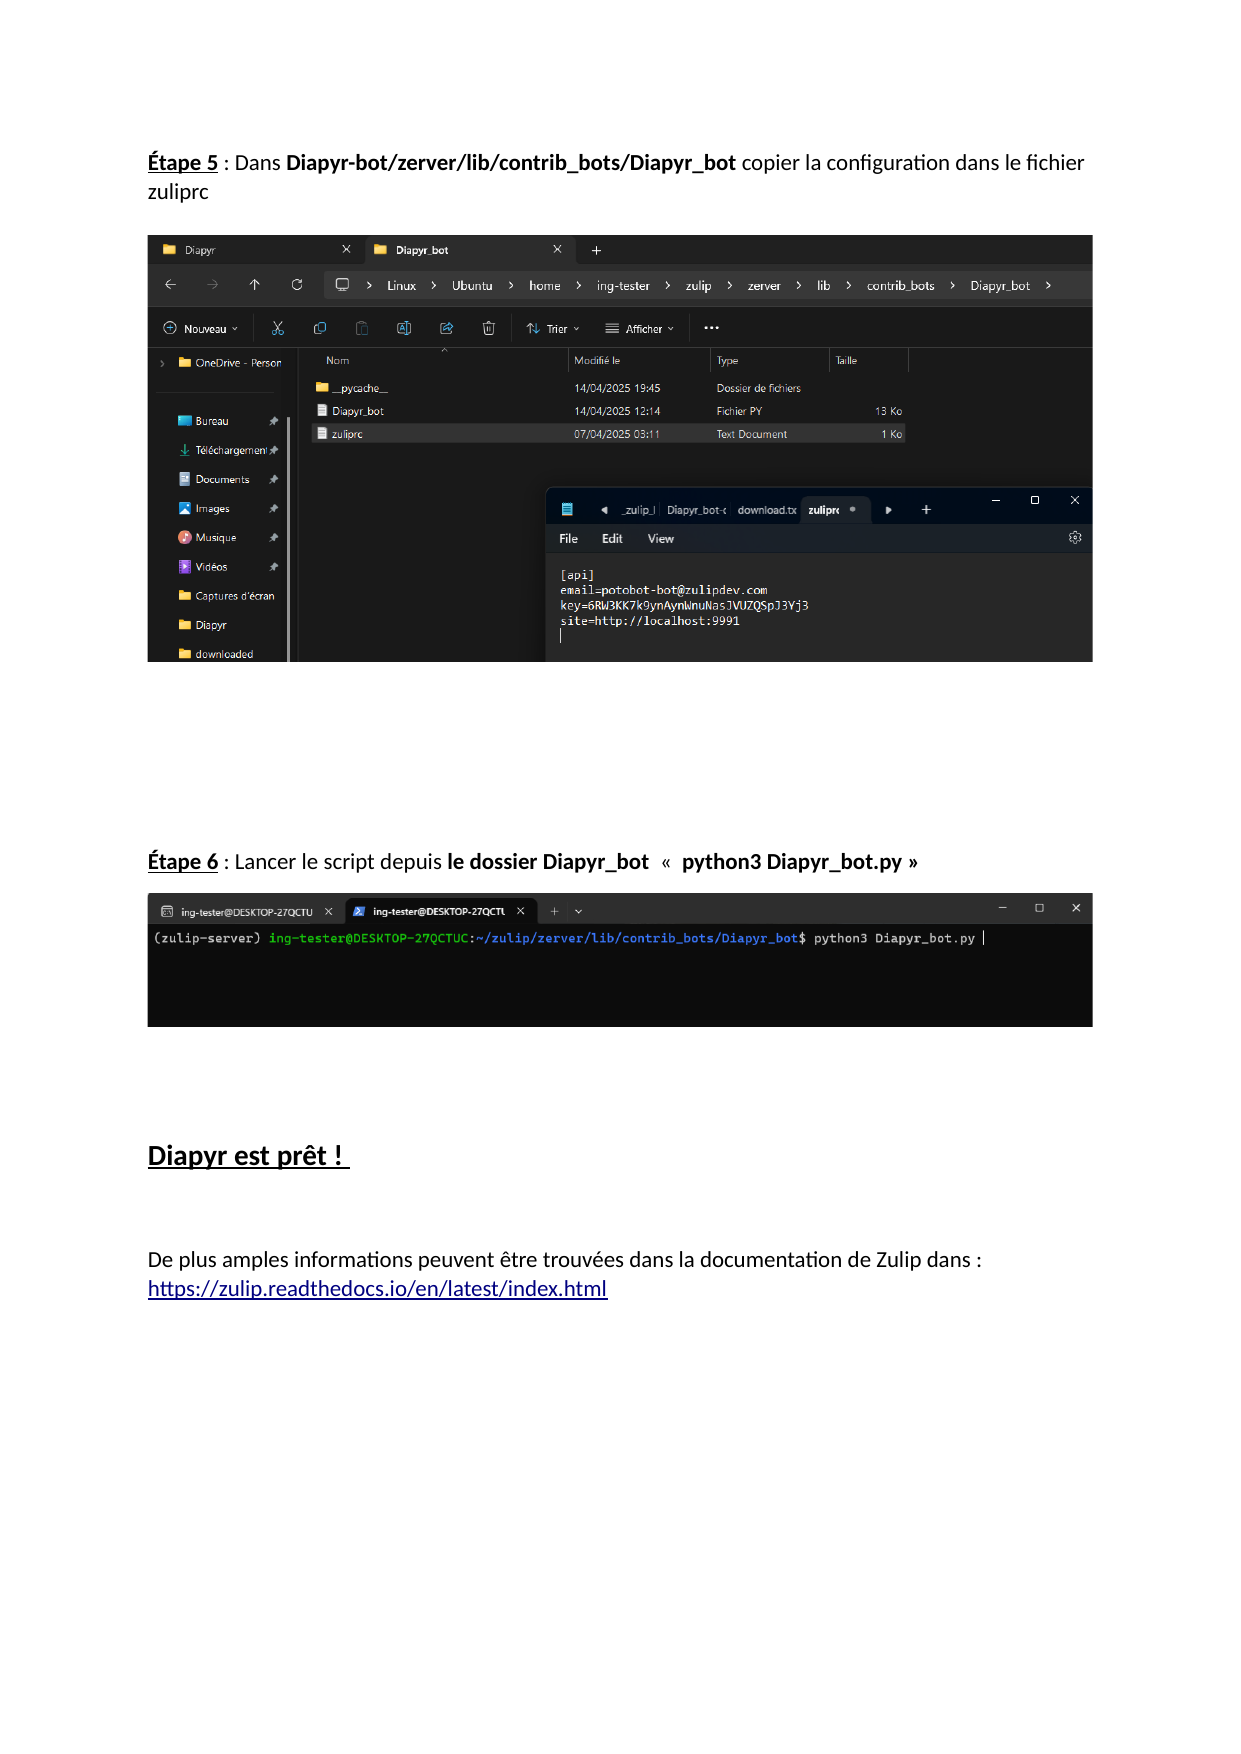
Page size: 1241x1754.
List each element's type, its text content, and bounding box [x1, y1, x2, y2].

text Étape 5 : Dans Diapyr-bot/zerver/lib/contrib_bots/Diapyr_bot copier la configuration dans le fichier zuliprc [148, 148, 1093, 205]
text Diapyr est prêt ! [148, 1137, 1093, 1172]
list De plus amples informations peuvent être trouvées dans la documentation de Zulip dans : https://zulip.readthedocs.io/en/latest/index.html [148, 1245, 1093, 1302]
text Étape 6 : Lancer le script depuis le dossier Diapyr_bot « python3 Diapyr_bot.py » [148, 847, 1093, 876]
